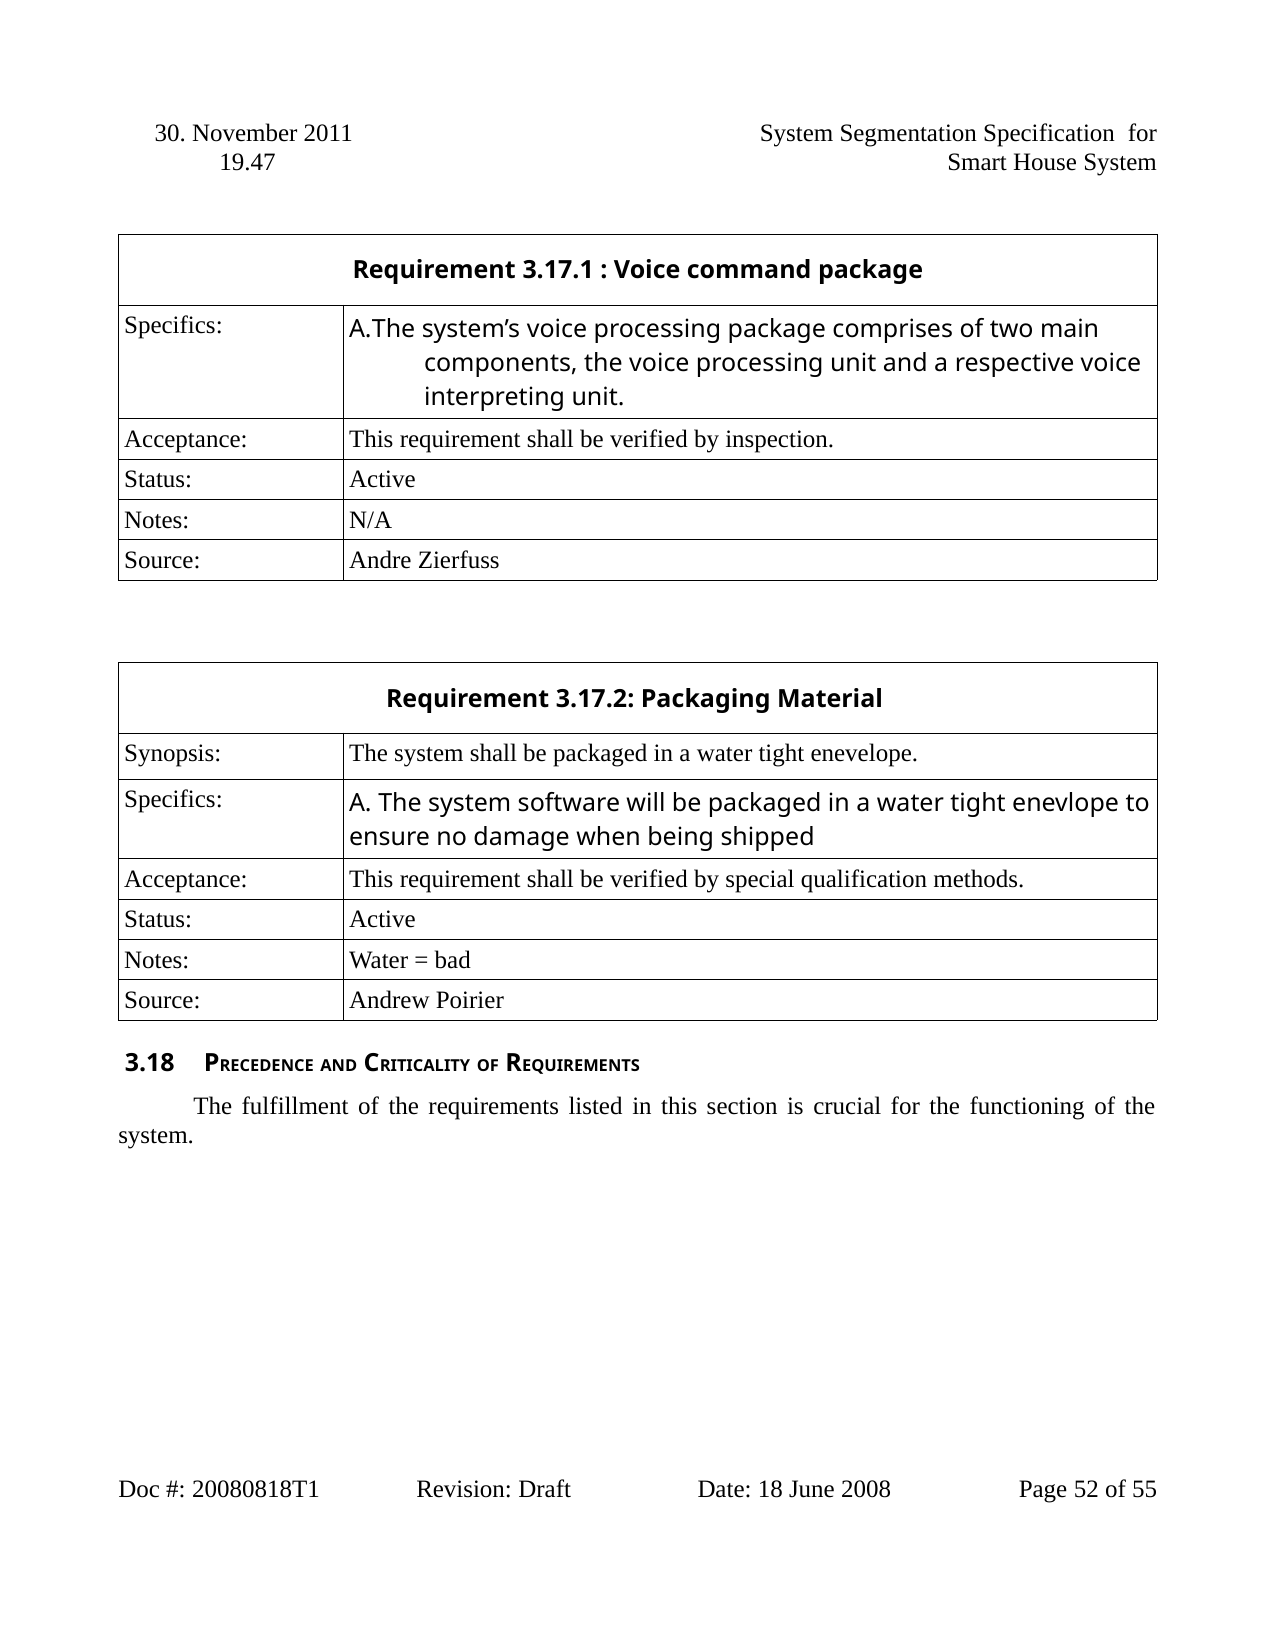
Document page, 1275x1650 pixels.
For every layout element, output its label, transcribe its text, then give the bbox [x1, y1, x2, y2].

text The fulfillment of the requirements listed in this section is crucial for the functioning of the system. [118, 1091, 1157, 1149]
table_cell Active [344, 900, 1157, 939]
table_cell Acceptance: [119, 419, 343, 458]
table_cell Andrew Poirier [344, 980, 1157, 1019]
table_cell Status: [119, 460, 343, 499]
table_cell This requirement shall be verified by special qualification methods. [344, 859, 1157, 898]
table_cell Water = bad [344, 940, 1157, 979]
table_header Requirement 3.17.2: Packaging Material [119, 663, 1157, 733]
table_cell Notes: [119, 500, 343, 539]
table_header Requirement 3.17.1 : Voice command package [119, 235, 1157, 304]
table_cell Andre Zierfuss [344, 540, 1157, 579]
table_cell Source: [119, 540, 343, 579]
table_cell Specifics: [119, 306, 343, 418]
table_cell Acceptance: [119, 859, 343, 898]
table_cell The system’s voice processing package comprises of two main components, the voice processing unit and a respective voice interpreting unit. [344, 306, 1157, 418]
table_cell Active [344, 460, 1157, 499]
table_cell Synopsis: [119, 734, 343, 778]
subtitle Precedence and Criticality of Requirements [118, 1044, 1157, 1079]
table_cell N/A [344, 500, 1157, 539]
table_cell Specifics: [119, 780, 343, 858]
table_cell A. The system software will be packaged in a water tight enevlope to ensure no damage when being shipped [344, 780, 1157, 858]
table_cell The system shall be packaged in a water tight enevelope. [344, 734, 1157, 778]
table_cell Source: [119, 980, 343, 1019]
table_cell Status: [119, 900, 343, 939]
table_cell Notes: [119, 940, 343, 979]
table_cell This requirement shall be verified by inspection. [344, 419, 1157, 458]
